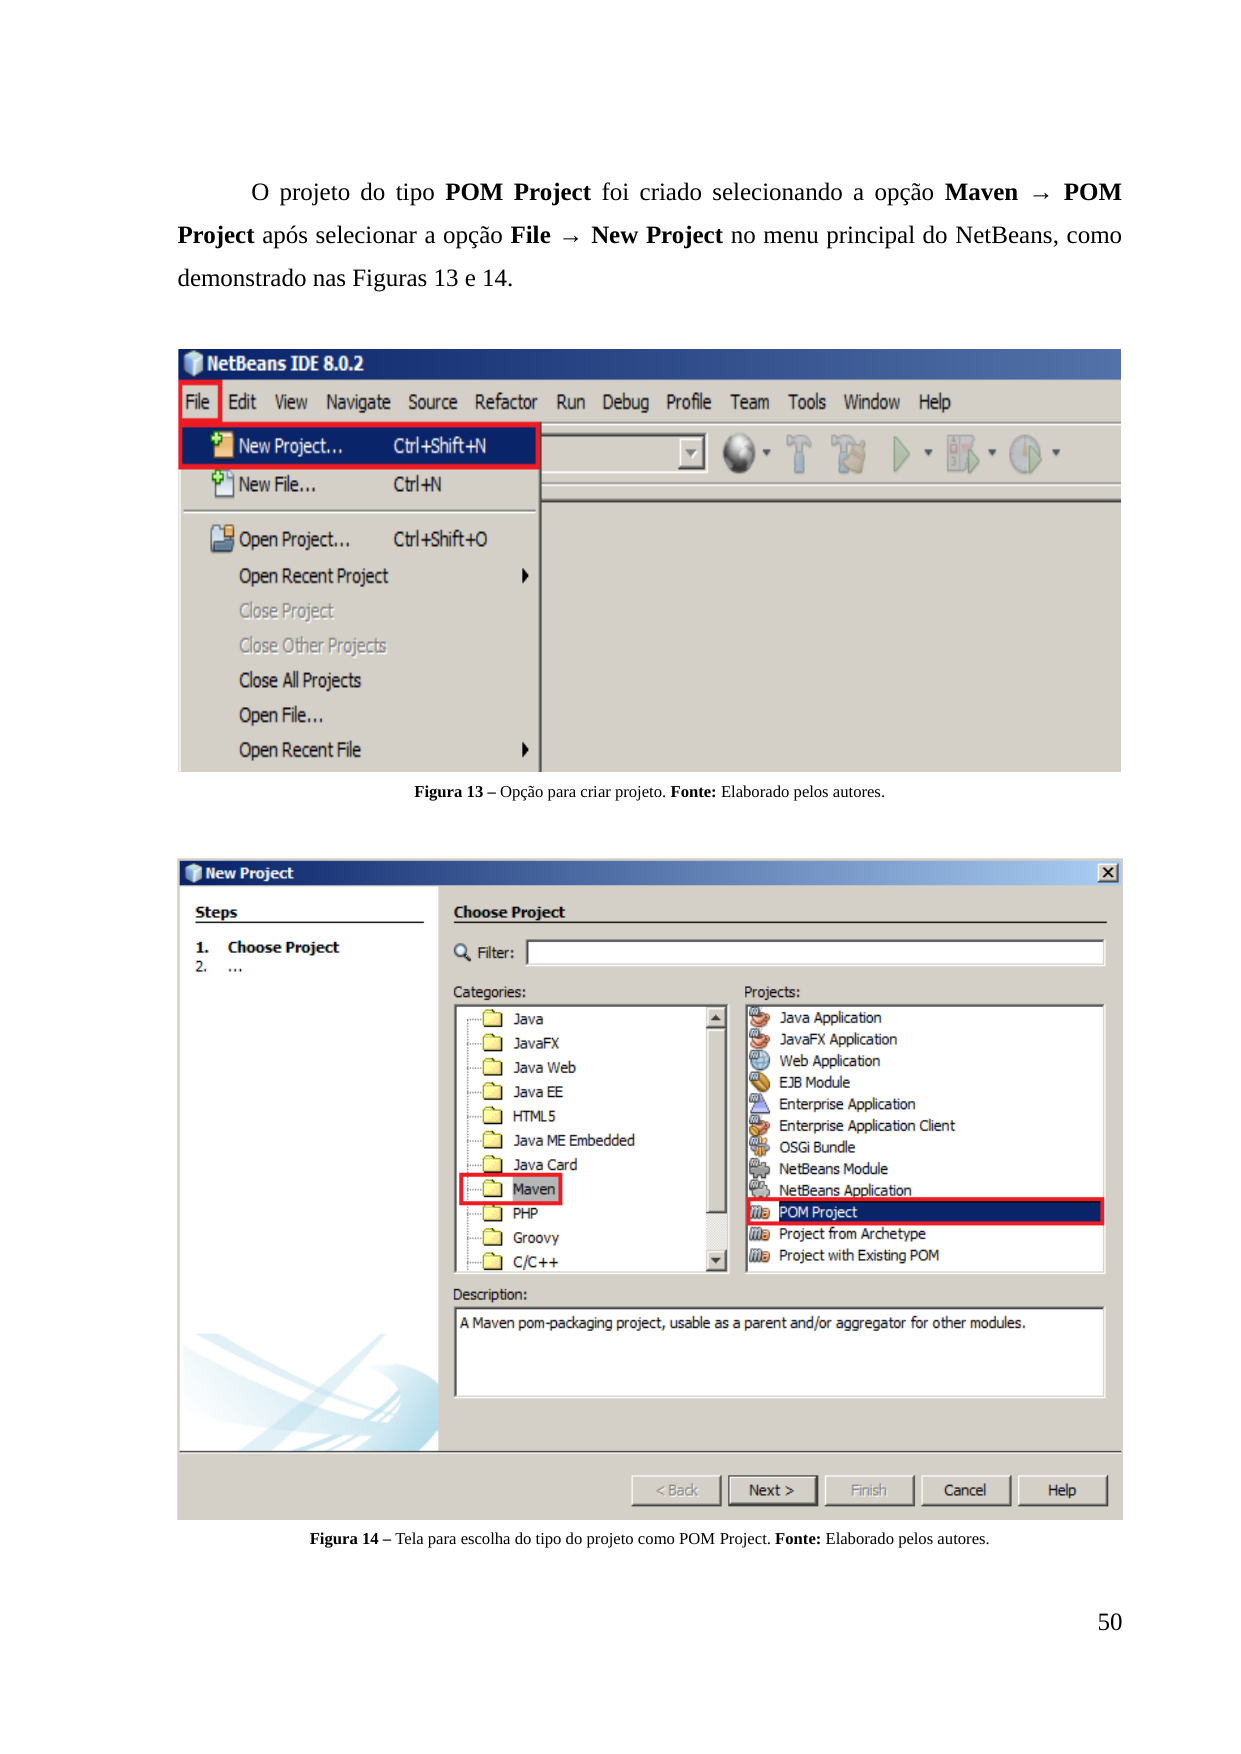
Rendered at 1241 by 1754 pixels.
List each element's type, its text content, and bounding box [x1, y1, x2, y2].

text Figura 13 – Opção para criar projeto. Fonte: Elaborado pelos autores. [177, 781, 1122, 801]
text O projeto do tipo POM Project foi criado selecionando a opção Maven → POM Project após selecionar a opção File → New Project no menu principal do NetBeans, como demonstrado nas Figuras 13 e 14. [177, 177, 1122, 292]
picture [176, 858, 1123, 1520]
text Figura 14 – Tela para escolha do tipo do projeto como POM Project. Fonte: Elaborado pelos autores. [175, 1529, 1124, 1548]
picture [178, 349, 1121, 772]
